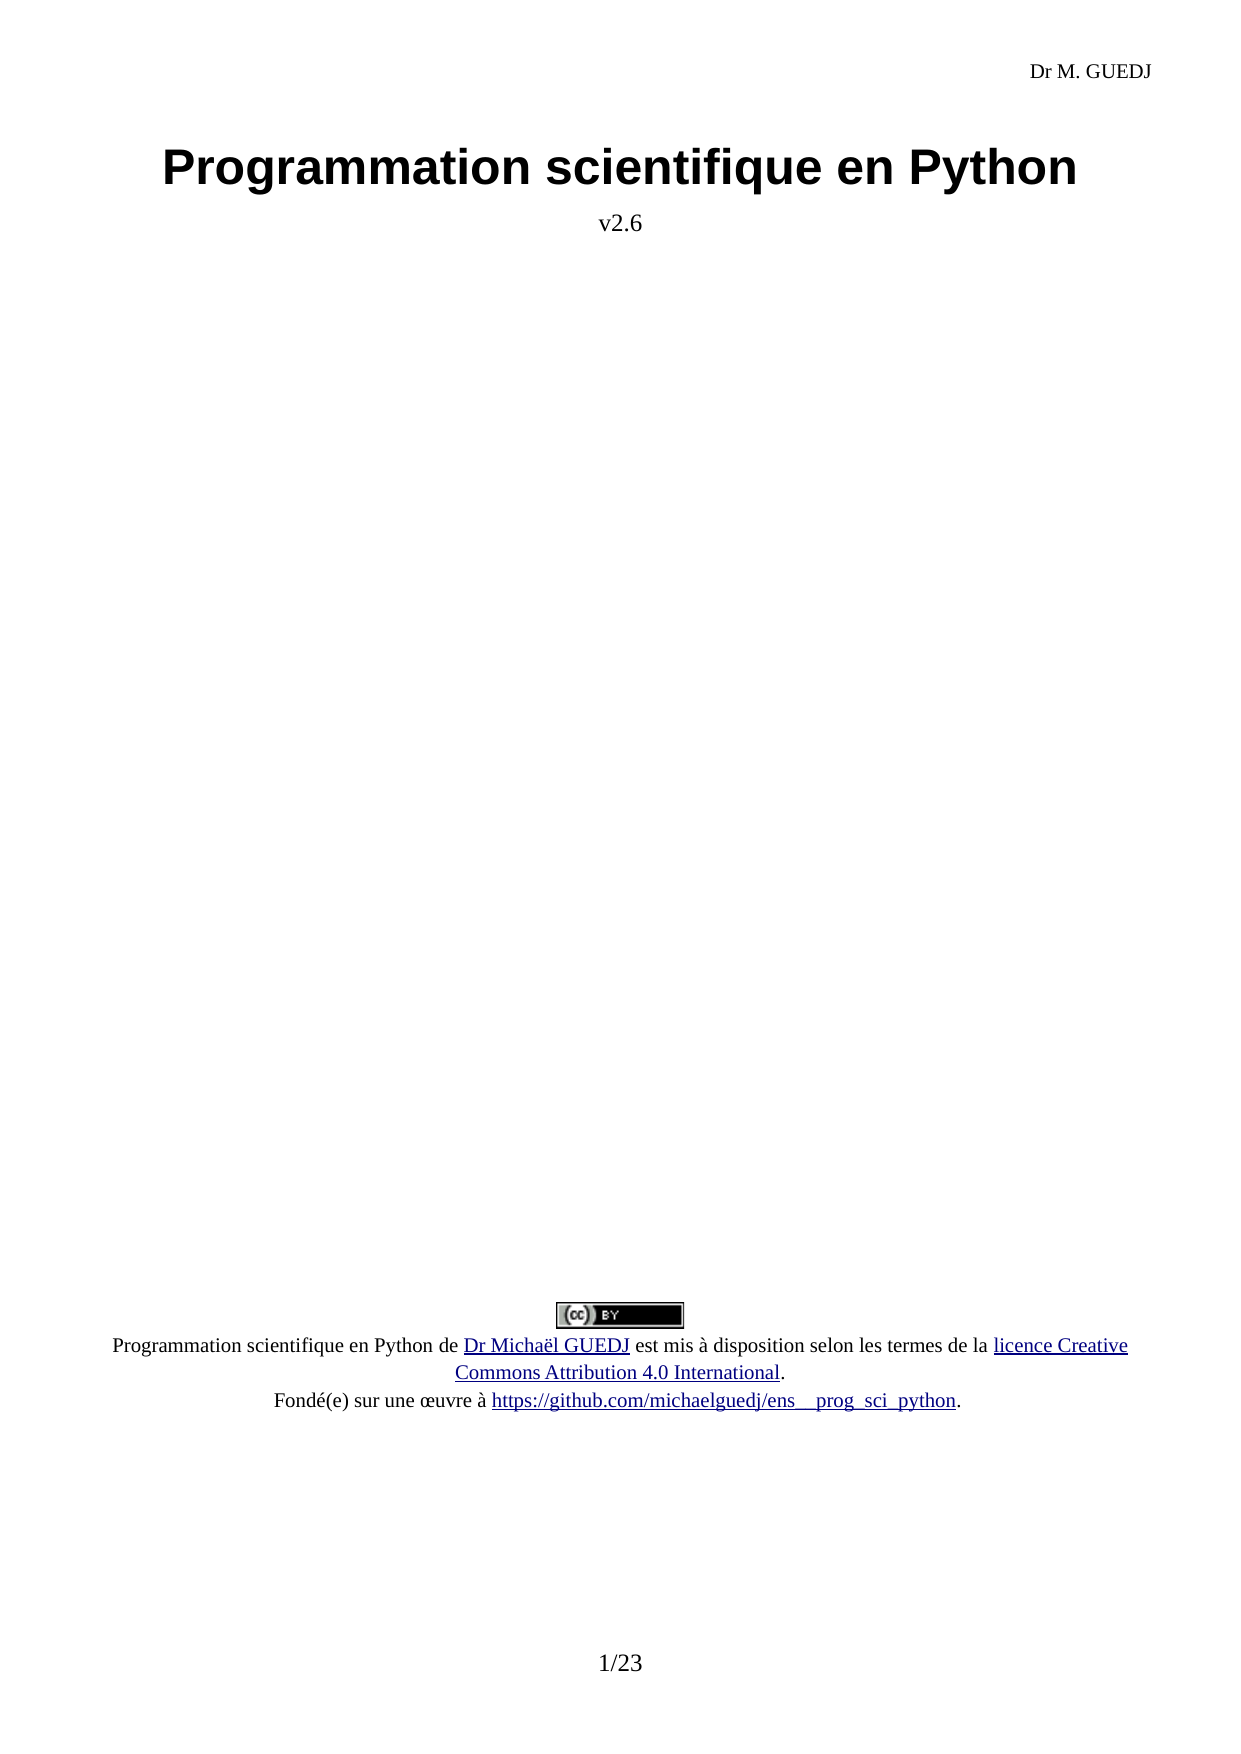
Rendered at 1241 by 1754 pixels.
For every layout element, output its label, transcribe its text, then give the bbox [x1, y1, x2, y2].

title Programmation scientifique en Python [88, 138, 1152, 195]
text v2.6 [88, 208, 1152, 236]
picture [556, 1302, 685, 1329]
text Programmation scientifique en Python de Dr Michaël GUEDJ est mis à disposition selon les termes de la licence Creative Commons Attribution 4.0 International. Fondé(e) sur une œuvre à https://github.com/michaelguedj/ens__prog_sci_python. [88, 1302, 1152, 1412]
